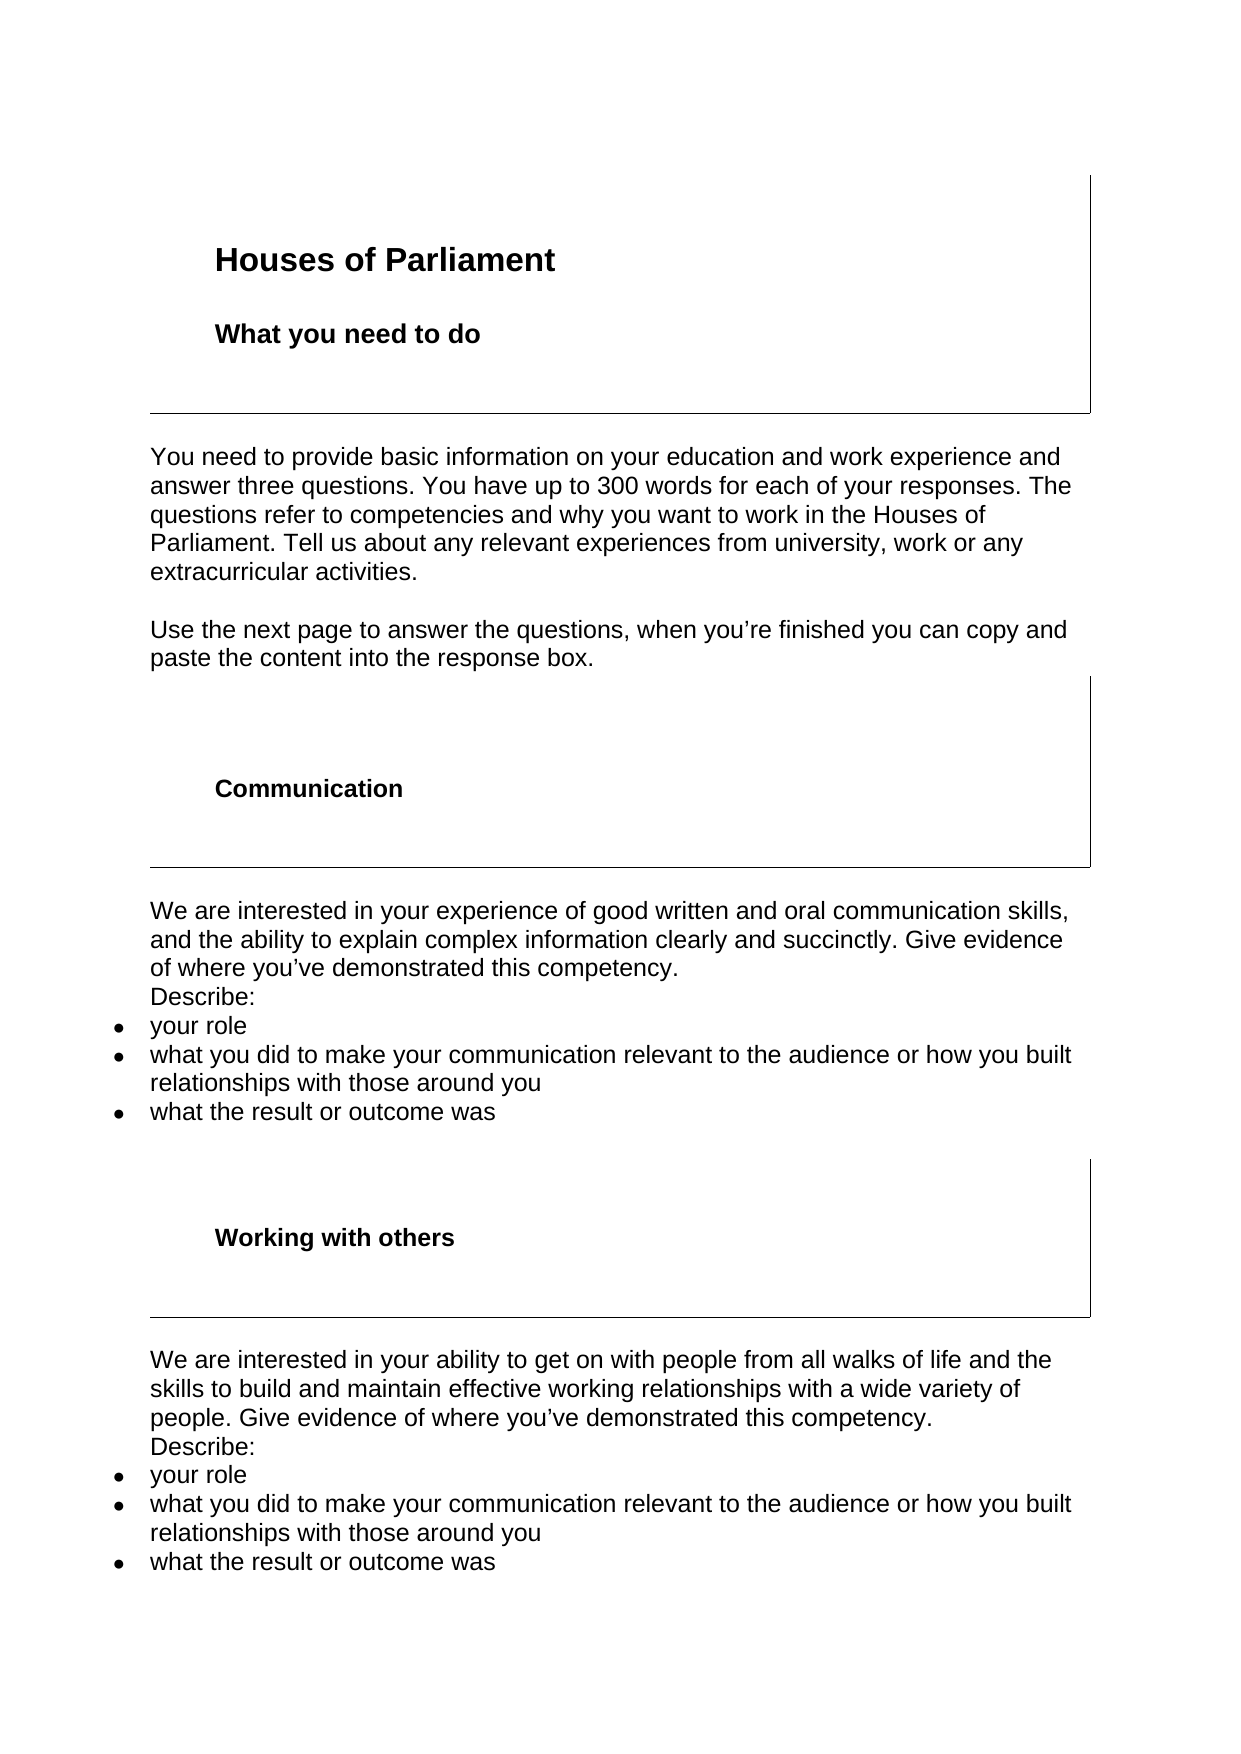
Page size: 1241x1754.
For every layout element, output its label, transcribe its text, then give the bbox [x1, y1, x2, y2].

text We are interested in your ability to get on with people from all walks of life and the skills to build and maintain effective working relationships with a wide variety of people. Give evidence of where you’ve demonstrated this competency. [150, 1346, 1090, 1432]
list what you did to make your communication relevant to the audience or how you built relationships with those around you [112, 1040, 1090, 1097]
list your role [112, 1011, 1090, 1040]
list what the result or outcome was [112, 1097, 1090, 1126]
list what the result or outcome was [112, 1547, 1090, 1576]
subtitle Working with others [150, 1159, 1090, 1317]
text You need to provide basic information on your education and work experience and answer three questions. You have up to 300 words for each of your responses. The questions refer to competencies and why you want to work in the Houses of Parliament. Tell us about any relevant experiences from university, work or any extracurricular activities. [150, 442, 1090, 586]
text We are interested in your experience of good written and oral communication skills, and the ability to explain complex information clearly and succinctly. Give evidence of where you’ve demonstrated this competency. [150, 896, 1090, 982]
subtitle What you need to do [150, 253, 1090, 413]
text Use the next page to answer the questions, when you’re finished you can copy and paste the content into the response box. [150, 615, 1090, 672]
list what you did to make your communication relevant to the audience or how you built relationships with those around you [112, 1489, 1090, 1547]
list your role [112, 1461, 1090, 1489]
subtitle Communication [150, 709, 1090, 867]
text Describe: [150, 982, 1090, 1011]
text Describe: [150, 1432, 1090, 1461]
subtitle Houses of Parliament [150, 175, 1090, 253]
